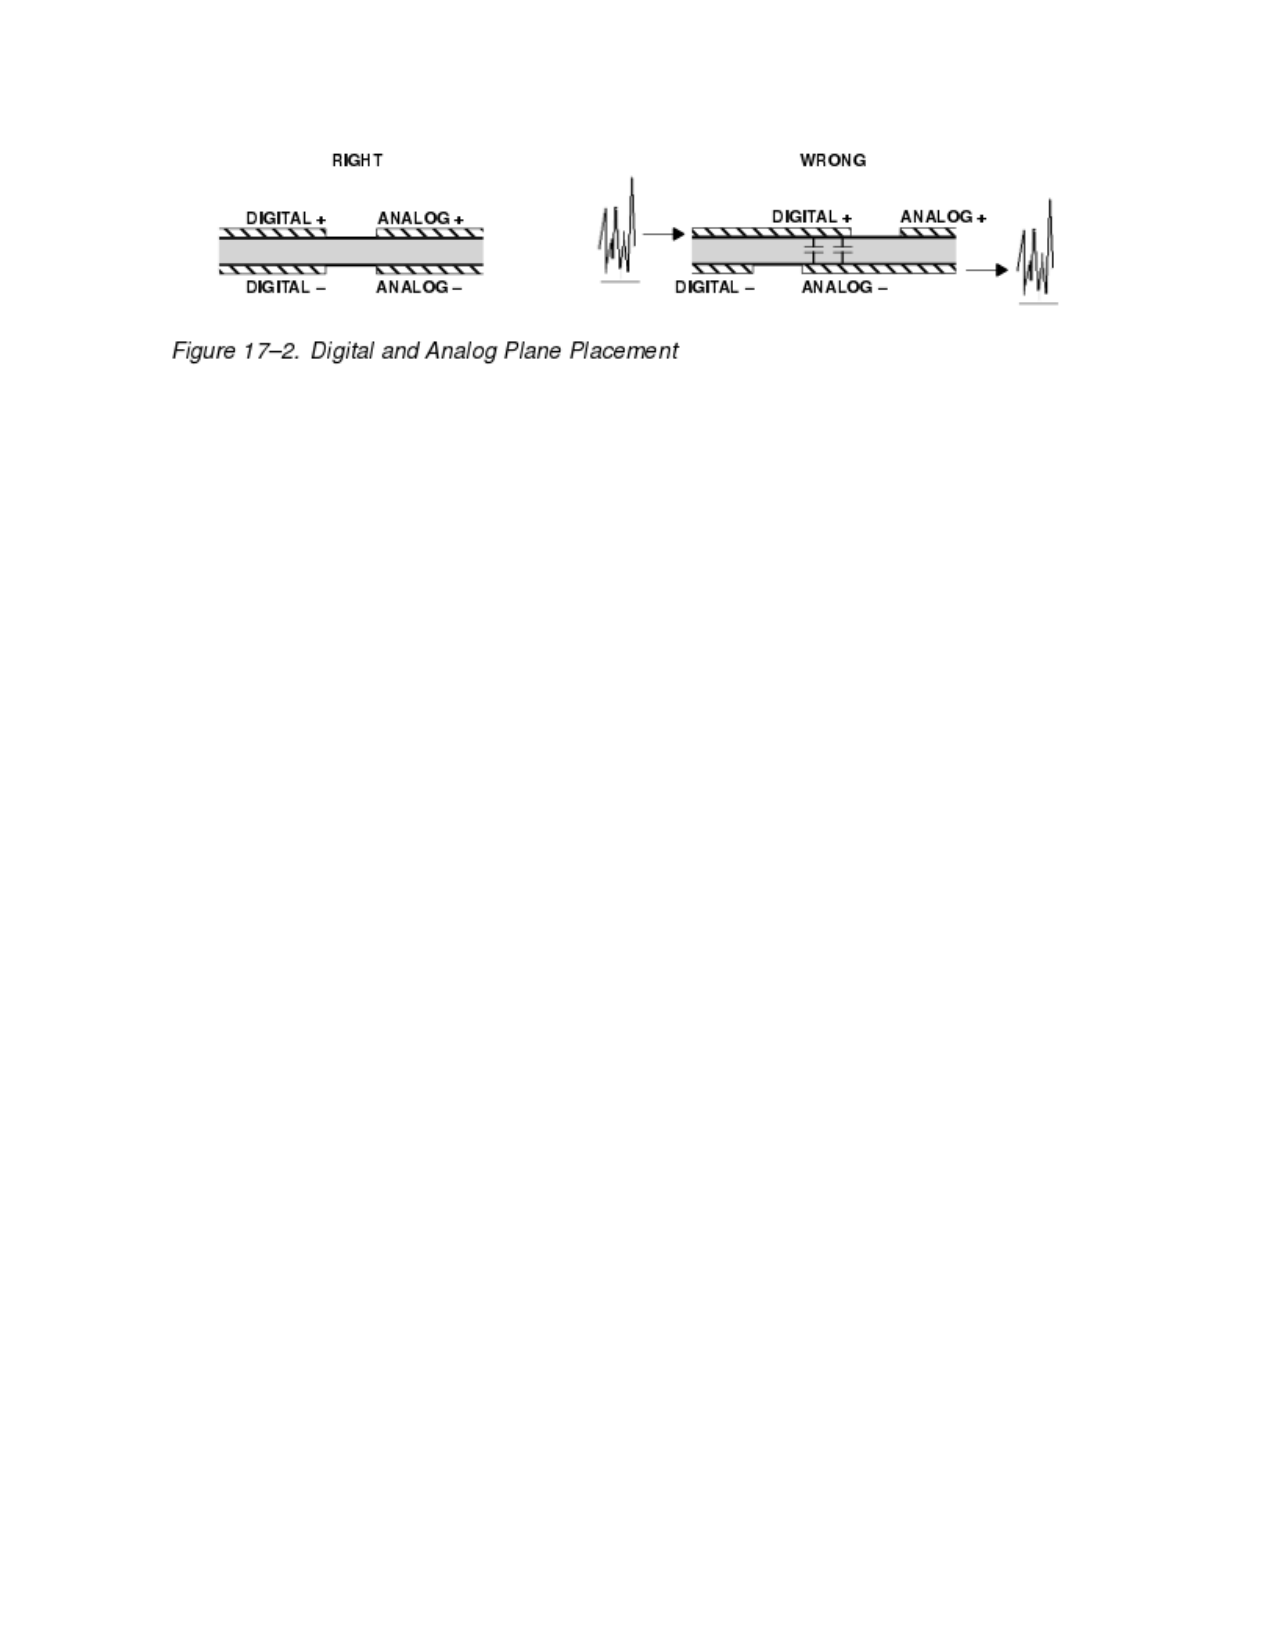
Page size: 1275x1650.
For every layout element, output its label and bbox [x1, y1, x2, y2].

picture [147, 118, 1129, 373]
